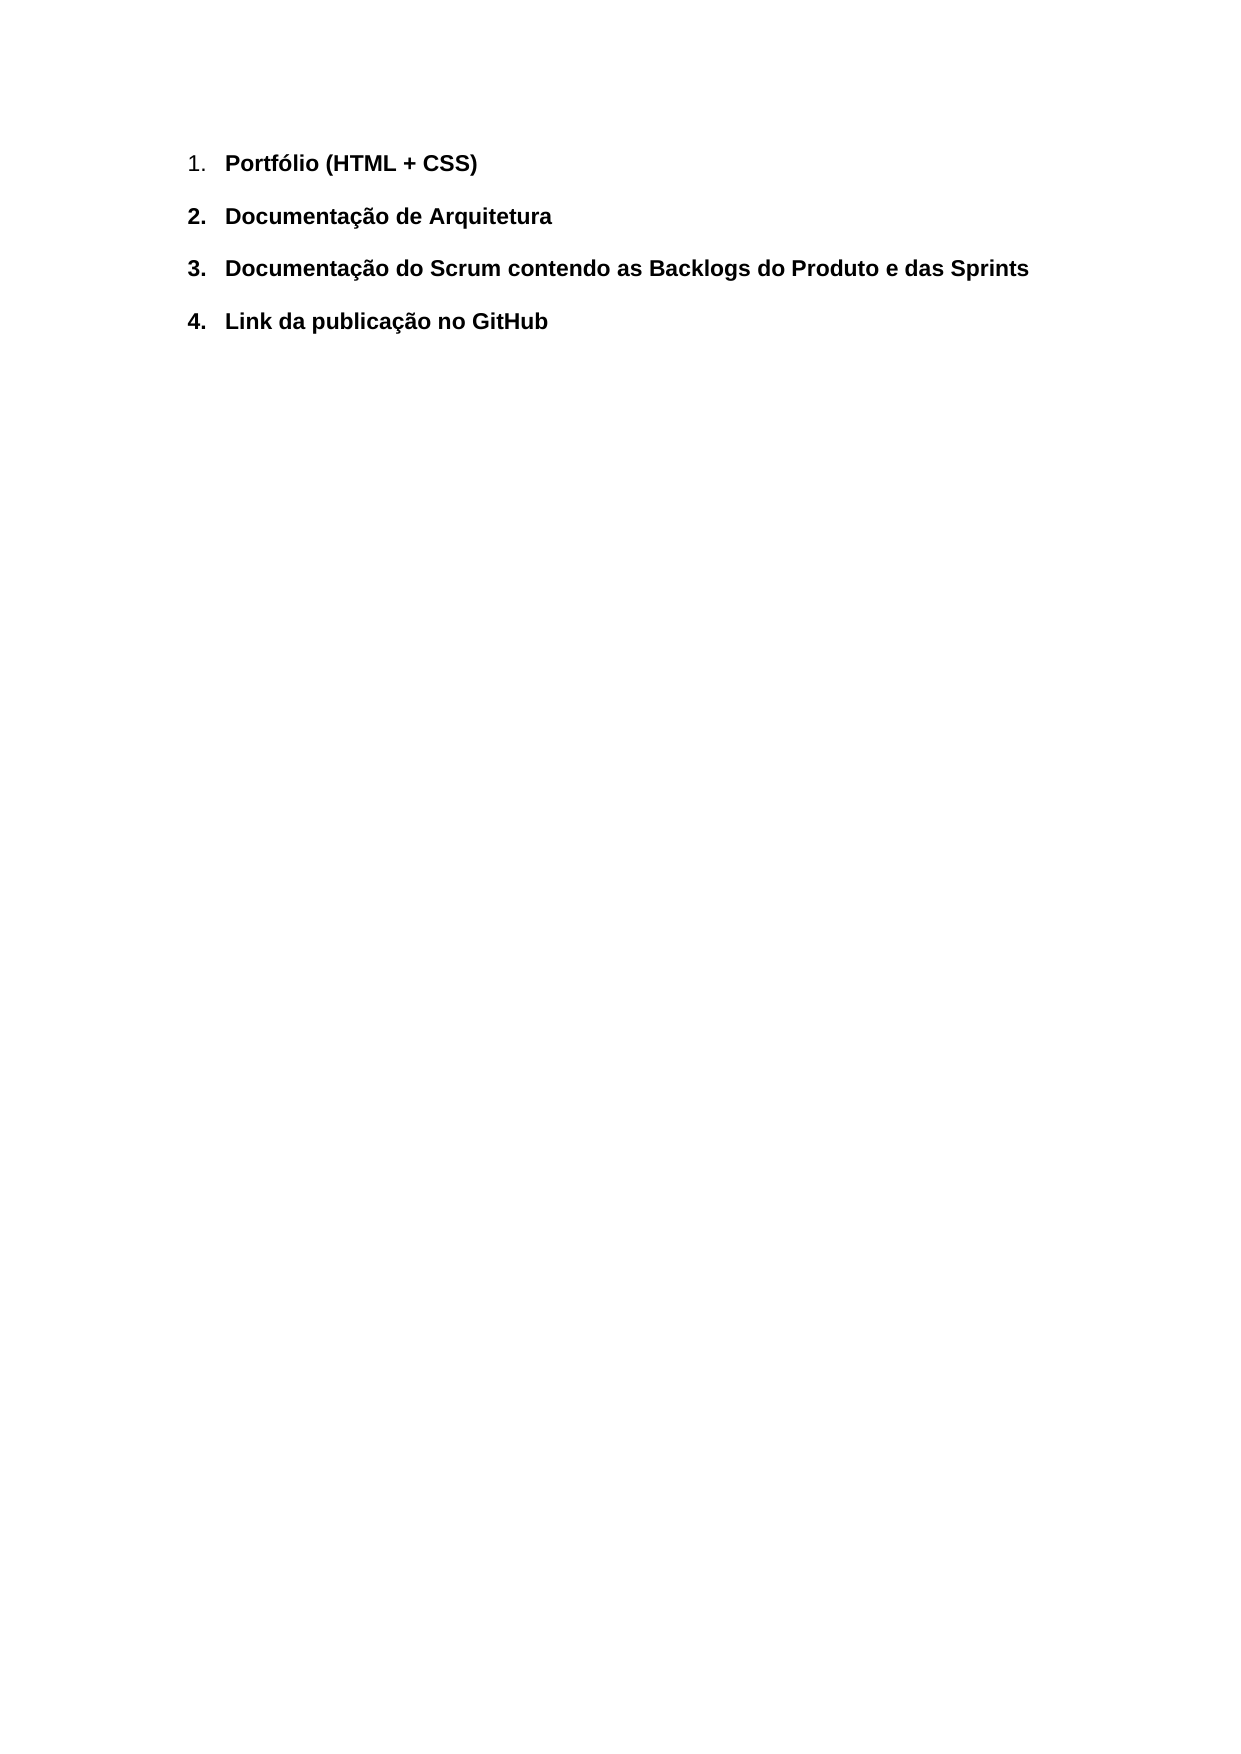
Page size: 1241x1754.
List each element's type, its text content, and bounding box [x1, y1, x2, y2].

list Documentação do Scrum contendo as Backlogs do Produto e das Sprints [187, 255, 1090, 308]
list Documentação de Arquitetura [187, 203, 1090, 255]
list Portfólio (HTML + CSS) [187, 150, 1090, 203]
list Link da publicação no GitHub [187, 308, 1090, 334]
